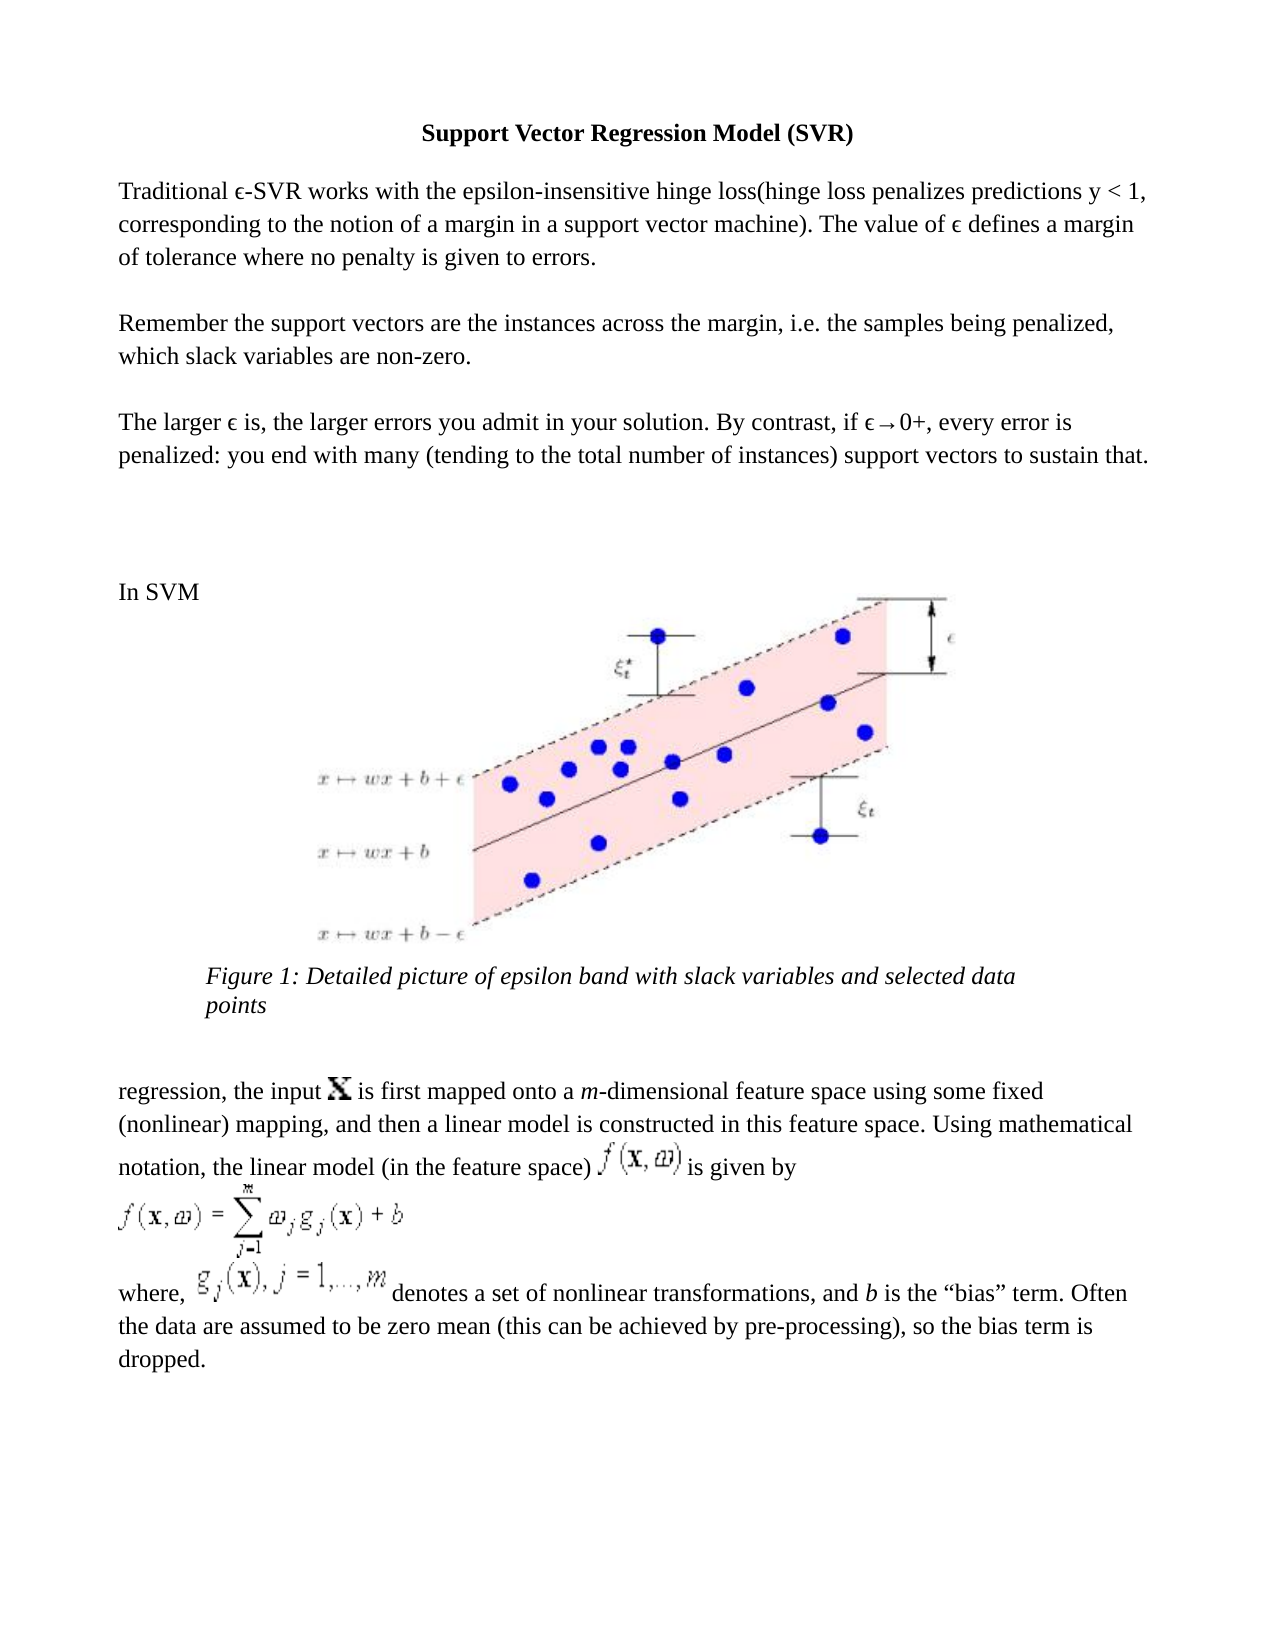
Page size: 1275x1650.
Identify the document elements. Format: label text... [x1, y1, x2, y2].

text In SVM regression, the input is first mapped onto a m-dimensional feature space using some fixed (nonlinear) mapping, and then a linear model is constructed in this feature space. Using mathematical notation, the linear model (in the feature space) is given by [118, 539, 1157, 1180]
picture [205, 593, 1070, 956]
text The larger ϵ is, the larger errors you admit in your solution. By contrast, if ϵ→0+, every error is penalized: you end with many (tending to the total number of instances) support vectors to sustain that. [118, 407, 1157, 469]
text Traditional ϵ-SVR works with the epsilon-insensitive hinge loss(hinge loss penalizes predictions y < 1, corresponding to the notion of a margin in a support vector machine). The value of ϵ defines a margin of tolerance where no penalty is given to errors. [118, 176, 1157, 271]
picture [597, 1142, 681, 1175]
picture [118, 1184, 403, 1258]
text where, denotes a set of nonlinear transformations, and b is the “bias” term. Often the data are assumed to be zero mean (this can be achieved by pre-processing), so the bias term is dropped. [118, 1262, 1157, 1373]
text Remember the support vectors are the instances across the margin, i.e. the samples being penalized, which slack variables are non-zero. [118, 308, 1157, 370]
picture [327, 1077, 352, 1100]
picture [197, 1262, 386, 1302]
text Figure 1: Detailed picture of epsilon band with slack variables and selected data points [206, 956, 1070, 1019]
